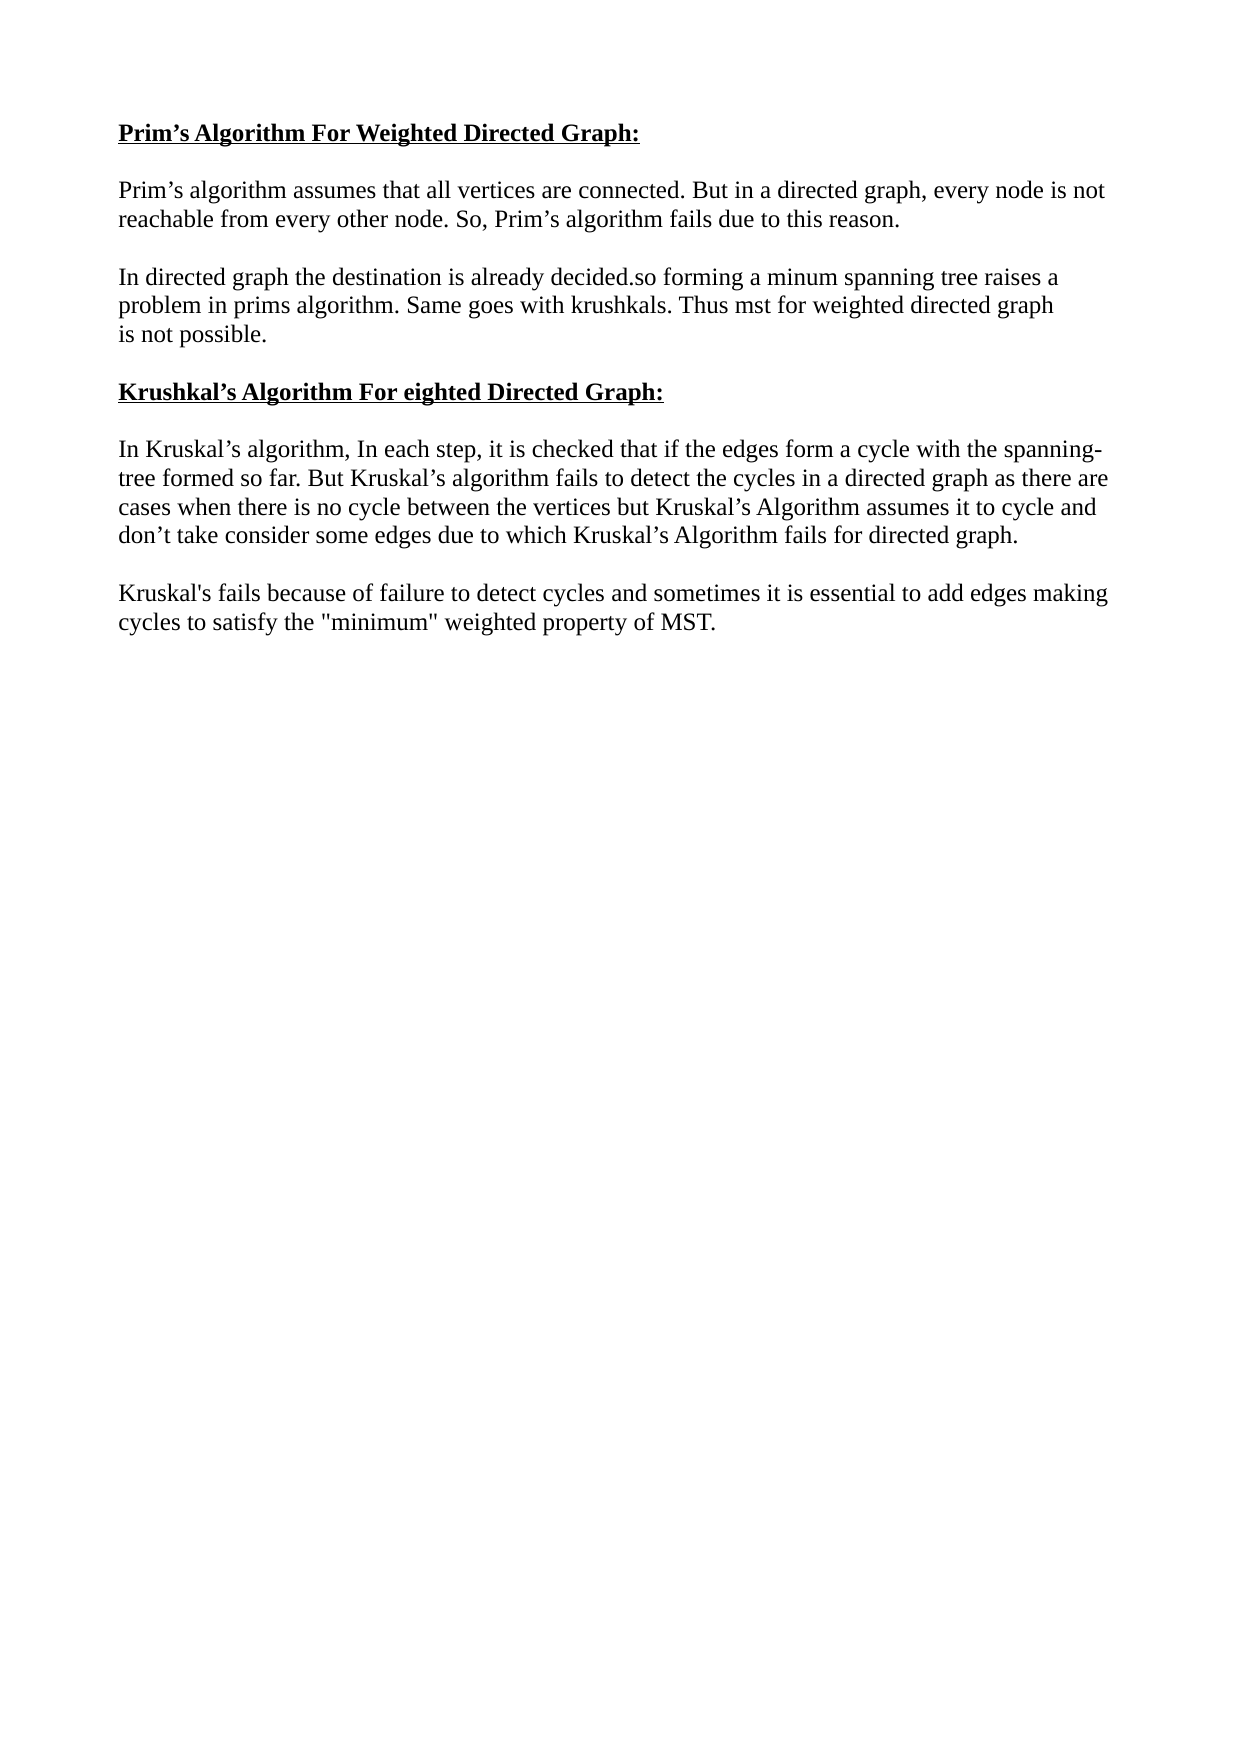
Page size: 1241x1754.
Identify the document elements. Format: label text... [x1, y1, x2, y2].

text Prim’s Algorithm For Weighted Directed Graph: [118, 118, 1122, 147]
text Krushkal’s Algorithm For eighted Directed Graph: [118, 377, 1122, 406]
text is not possible. [118, 319, 1122, 348]
text Prim’s algorithm assumes that all vertices are connected. But in a directed graph, every node is not reachable from every other node. So, Prim’s algorithm fails due to this reason. [118, 176, 1122, 233]
text In directed graph the destination is already decided.so forming a minum spanning tree raises a problem in prims algorithm. Same goes with krushkals. Thus mst for weighted directed graph [118, 262, 1122, 319]
text Kruskal's fails because of failure to detect cycles and sometimes it is essential to add edges making cycles to satisfy the "minimum" weighted property of MST. [118, 578, 1122, 636]
text In Kruskal’s algorithm, In each step, it is checked that if the edges form a cycle with the spanning-tree formed so far. But Kruskal’s algorithm fails to detect the cycles in a directed graph as there are cases when there is no cycle between the vertices but Kruskal’s Algorithm assumes it to cycle and don’t take consider some edges due to which Kruskal’s Algorithm fails for directed graph. [118, 434, 1122, 549]
